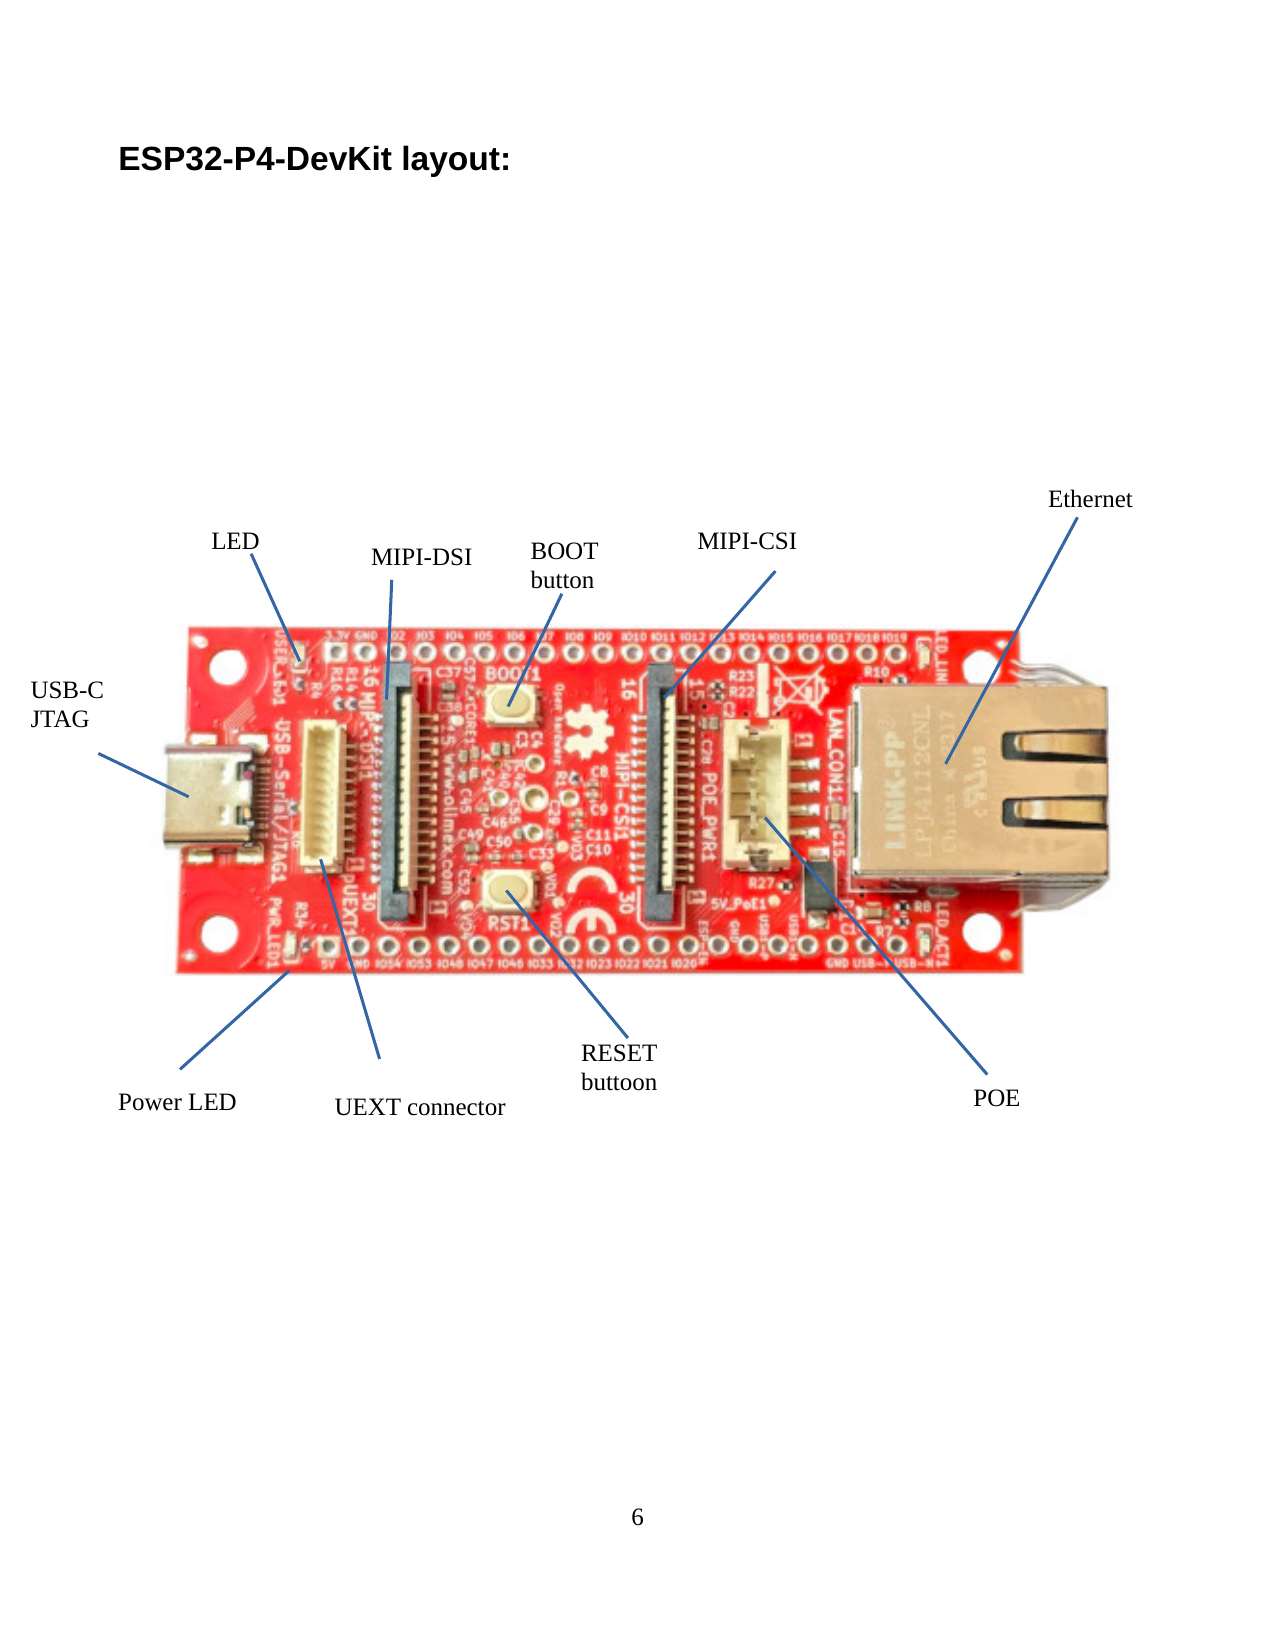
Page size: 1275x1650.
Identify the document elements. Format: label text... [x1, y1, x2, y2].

picture [118, 285, 1157, 1324]
subtitle ESP32-P4-DevKit layout: [118, 139, 1157, 178]
